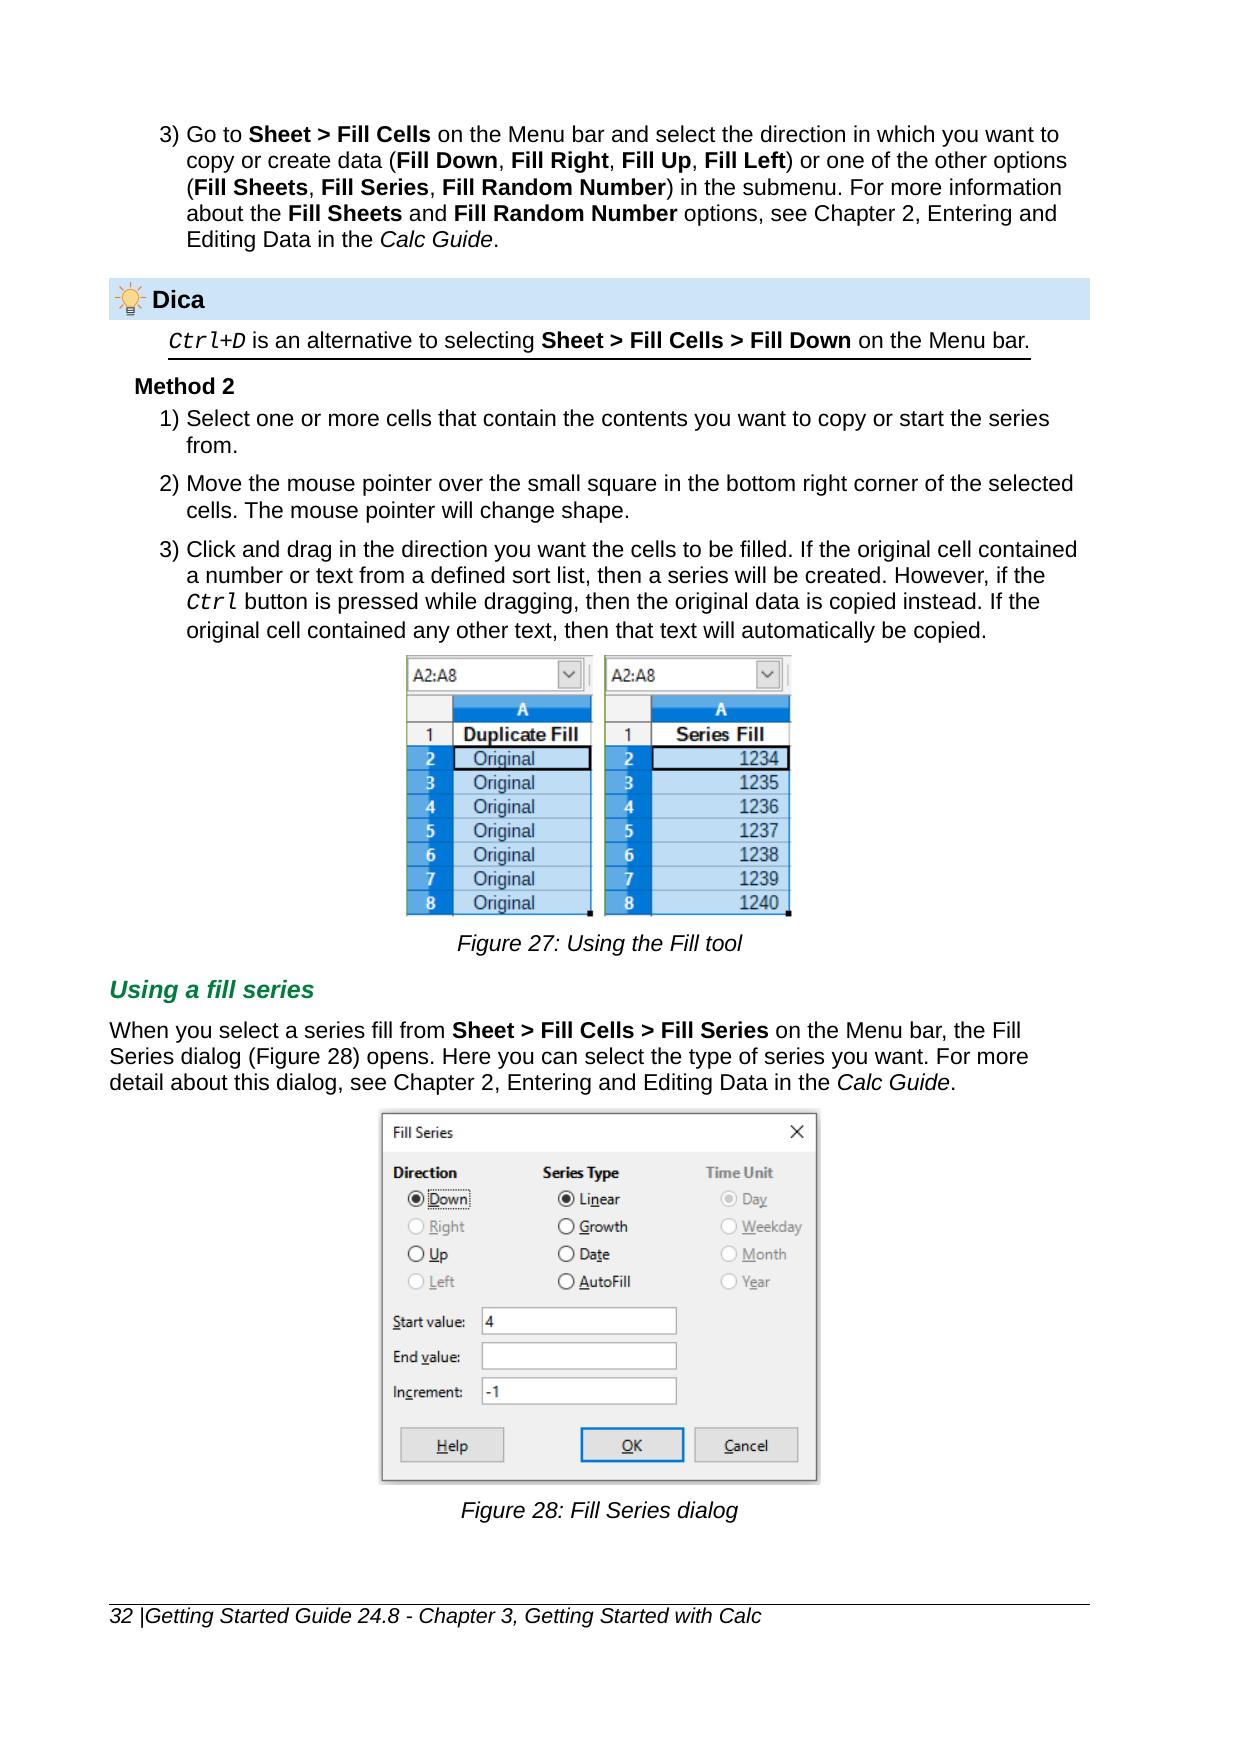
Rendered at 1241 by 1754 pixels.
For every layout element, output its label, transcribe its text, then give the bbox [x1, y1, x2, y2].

text Ctrl+D is an alternative to selecting Sheet > Fill Cells > Fill Down on the Menu bar. [168, 327, 1031, 358]
text Figure 27: Using the Fill tool [406, 929, 793, 956]
picture [406, 655, 793, 918]
list Move the mouse pointer over the small square in the bottom right corner of the selected cells. The mouse pointer will change shape. [186, 470, 1090, 523]
list Go to Sheet > Fill Cells on the Menu bar and select the direction in which you want to copy or create data (Fill Down, Fill Right, Fill Up, Fill Left) or one of the other options (Fill Sheets, Fill Series, Fill Random Number) in the submenu. For more information about the Fill Sheets and Fill Random Number options, see Chapter 2, Entering and Editing Data in the Calc Guide. [186, 121, 1090, 253]
list Click and drag in the direction you want the cells to be filled. If the original cell contained a number or text from a defined sort list, then a series will be created. However, if the Ctrl button is pressed while dragging, then the original data is copied instead. If the original cell contained any other text, then that text will automatically be copied. [186, 536, 1090, 643]
subtitle Using a fill series [109, 975, 1090, 1004]
text When you select a series fill from Sheet > Fill Cells > Fill Series on the Menu bar, the Fill Series dialog (Figure 28) opens. Here you can select the type of series you want. For more detail about this dialog, see Chapter 2, Entering and Editing Data in the Calc Guide. [109, 1017, 1090, 1096]
text Figure 28: Fill Series dialog [378, 1497, 821, 1523]
text Method 2 [134, 373, 1090, 399]
picture [378, 1108, 821, 1485]
subtitle Dica [151, 278, 1090, 320]
list Select one or more cells that contain the contents you want to copy or start the series from. [186, 405, 1090, 458]
